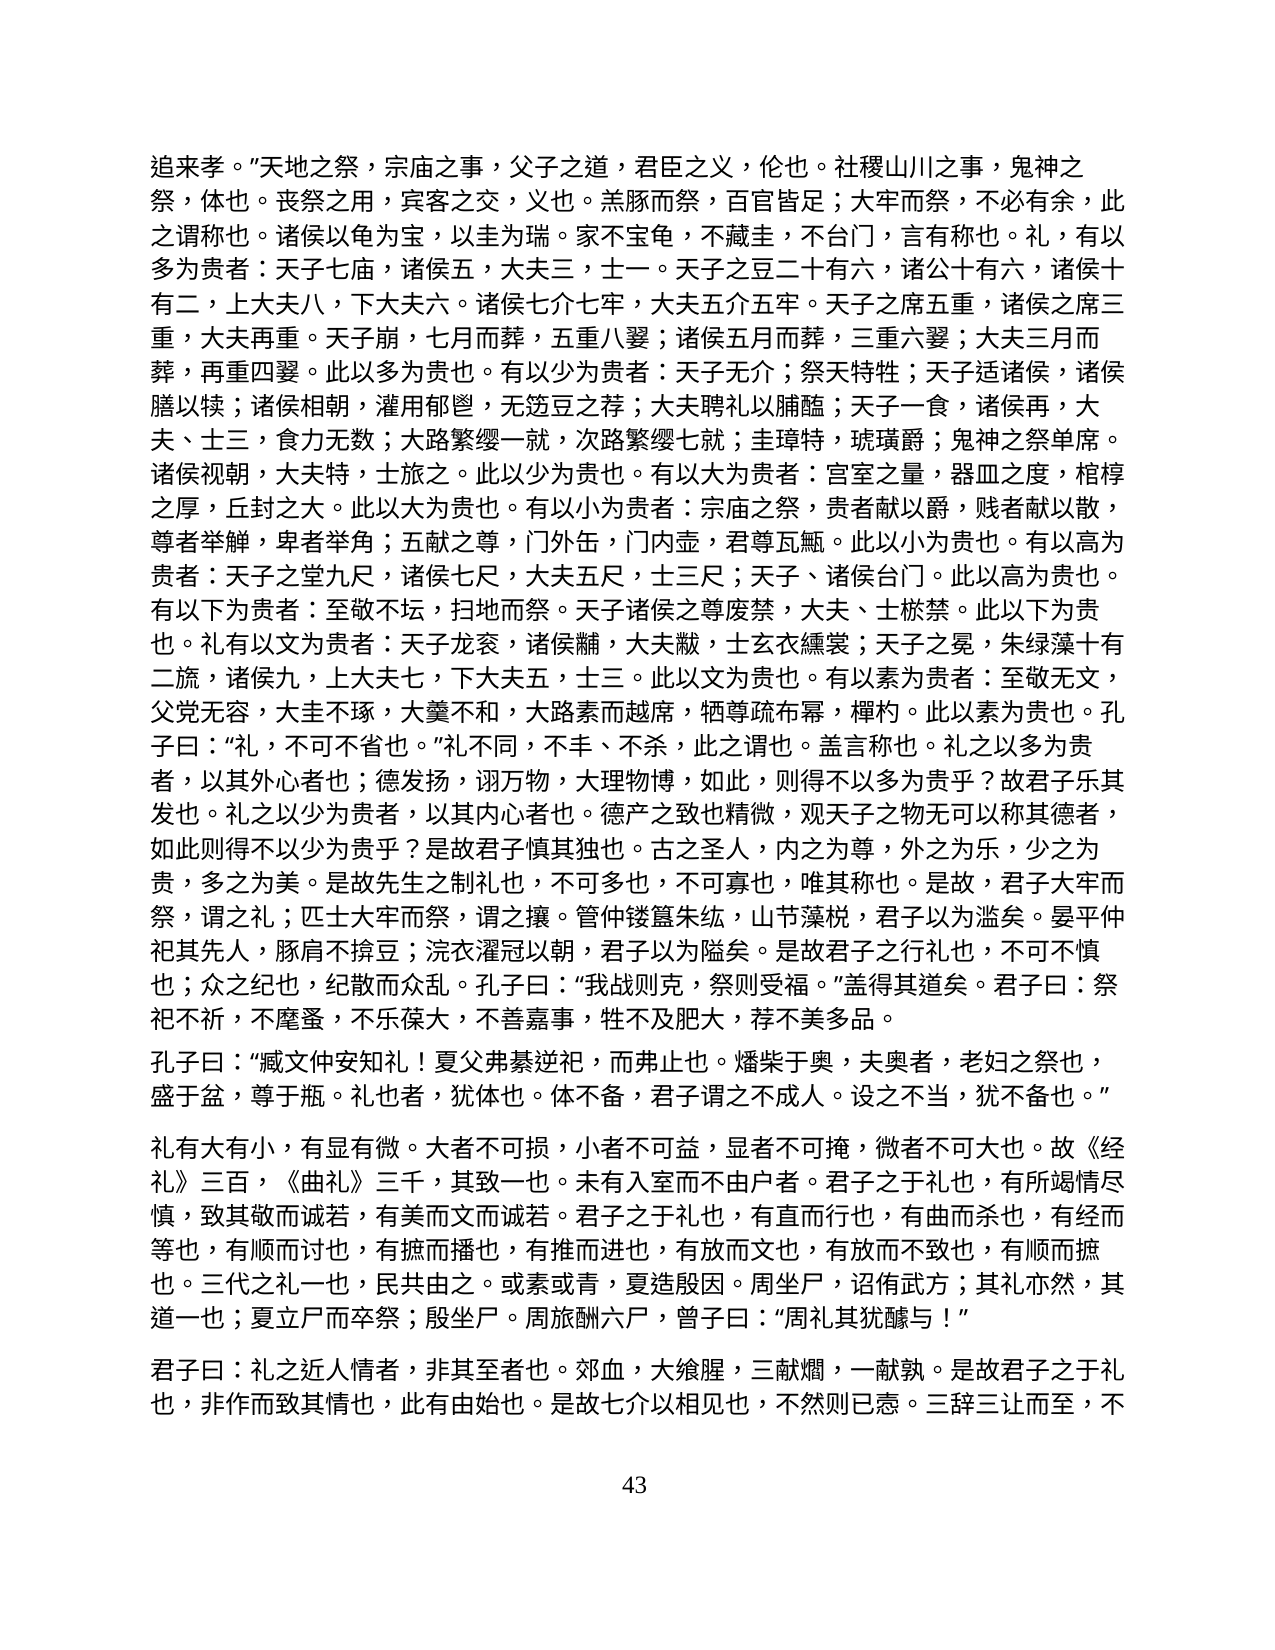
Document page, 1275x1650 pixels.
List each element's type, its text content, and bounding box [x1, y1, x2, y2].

text 追来孝。”天地之祭，宗庙之事，父子之道，君臣之义，伦也。社稷山川之事，鬼神之祭，体也。丧祭之用，宾客之交，义也。羔豚而祭，百官皆足；大牢而祭，不必有余，此之谓称也。诸侯以龟为宝，以圭为瑞。家不宝龟，不藏圭，不台门，言有称也。礼，有以多为贵者：天子七庙，诸侯五，大夫三，士一。天子之豆二十有六，诸公十有六，诸侯十有二，上大夫八，下大夫六。诸侯七介七牢，大夫五介五牢。天子之席五重，诸侯之席三重，大夫再重。天子崩，七月而葬，五重八翣；诸侯五月而葬，三重六翣；大夫三月而葬，再重四翣。此以多为贵也。有以少为贵者：天子无介；祭天特牲；天子适诸侯，诸侯膳以犊；诸侯相朝，灌用郁鬯，无笾豆之荐；大夫聘礼以脯醢；天子一食，诸侯再，大夫、士三，食力无数；大路繁缨一就，次路繁缨七就；圭璋特，琥璜爵；鬼神之祭单席。诸侯视朝，大夫特，士旅之。此以少为贵也。有以大为贵者：宫室之量，器皿之度，棺椁之厚，丘封之大。此以大为贵也。有以小为贵者：宗庙之祭，贵者献以爵，贱者献以散，尊者举觯，卑者举角；五献之尊，门外缶，门内壶，君尊瓦甒。此以小为贵也。有以高为贵者：天子之堂九尺，诸侯七尺，大夫五尺，士三尺；天子、诸侯台门。此以高为贵也。有以下为贵者：至敬不坛，扫地而祭。天子诸侯之尊废禁，大夫、士棜禁。此以下为贵也。礼有以文为贵者：天子龙衮，诸侯黼，大夫黻，士玄衣纁裳；天子之冕，朱绿藻十有二旒，诸侯九，上大夫七，下大夫五，士三。此以文为贵也。有以素为贵者：至敬无文，父党无容，大圭不琢，大羹不和，大路素而越席，牺尊疏布幂，樿杓。此以素为贵也。孔子曰：“礼，不可不省也。”礼不同，不丰、不杀，此之谓也。盖言称也。礼之以多为贵者，以其外心者也；德发扬，诩万物，大理物博，如此，则得不以多为贵乎？故君子乐其发也。礼之以少为贵者，以其内心者也。德产之致也精微，观天子之物无可以称其德者，如此则得不以少为贵乎？是故君子慎其独也。古之圣人，内之为尊，外之为乐，少之为贵，多之为美。是故先生之制礼也，不可多也，不可寡也，唯其称也。是故，君子大牢而祭，谓之礼；匹士大牢而祭，谓之攘。管仲镂簋朱纮，山节藻棁，君子以为滥矣。晏平仲祀其先人，豚肩不揜豆；浣衣濯冠以朝，君子以为隘矣。是故君子之行礼也，不可不慎也；众之纪也，纪散而众乱。孔子曰：“我战则克，祭则受福。”盖得其道矣。君子曰：祭祀不祈，不麾蚤，不乐葆大，不善嘉事，牲不及肥大，荐不美多品。 [150, 150, 1125, 1036]
text 礼有大有小，有显有微。大者不可损，小者不可益，显者不可掩，微者不可大也。故《经礼》三百，《曲礼》三千，其致一也。未有入室而不由户者。君子之于礼也，有所竭情尽慎，致其敬而诚若，有美而文而诚若。君子之于礼也，有直而行也，有曲而杀也，有经而等也，有顺而讨也，有摭而播也，有推而进也，有放而文也，有放而不致也，有顺而摭也。三代之礼一也，民共由之。或素或青，夏造殷因。周坐尸，诏侑武方；其礼亦然，其道一也；夏立尸而卒祭；殷坐尸。周旅酬六尸，曾子曰：“周礼其犹醵与！” [150, 1131, 1125, 1335]
text 孔子曰：“臧文仲安知礼！夏父弗綦逆祀，而弗止也。燔柴于奥，夫奥者，老妇之祭也，盛于盆，尊于瓶。礼也者，犹体也。体不备，君子谓之不成人。设之不当，犹不备也。” [150, 1044, 1125, 1113]
text 君子曰：礼之近人情者，非其至者也。郊血，大飨腥，三献爓，一献孰。是故君子之于礼也，非作而致其情也，此有由始也。是故七介以相见也，不然则已悫。三辞三让而至，不 [150, 1353, 1125, 1421]
